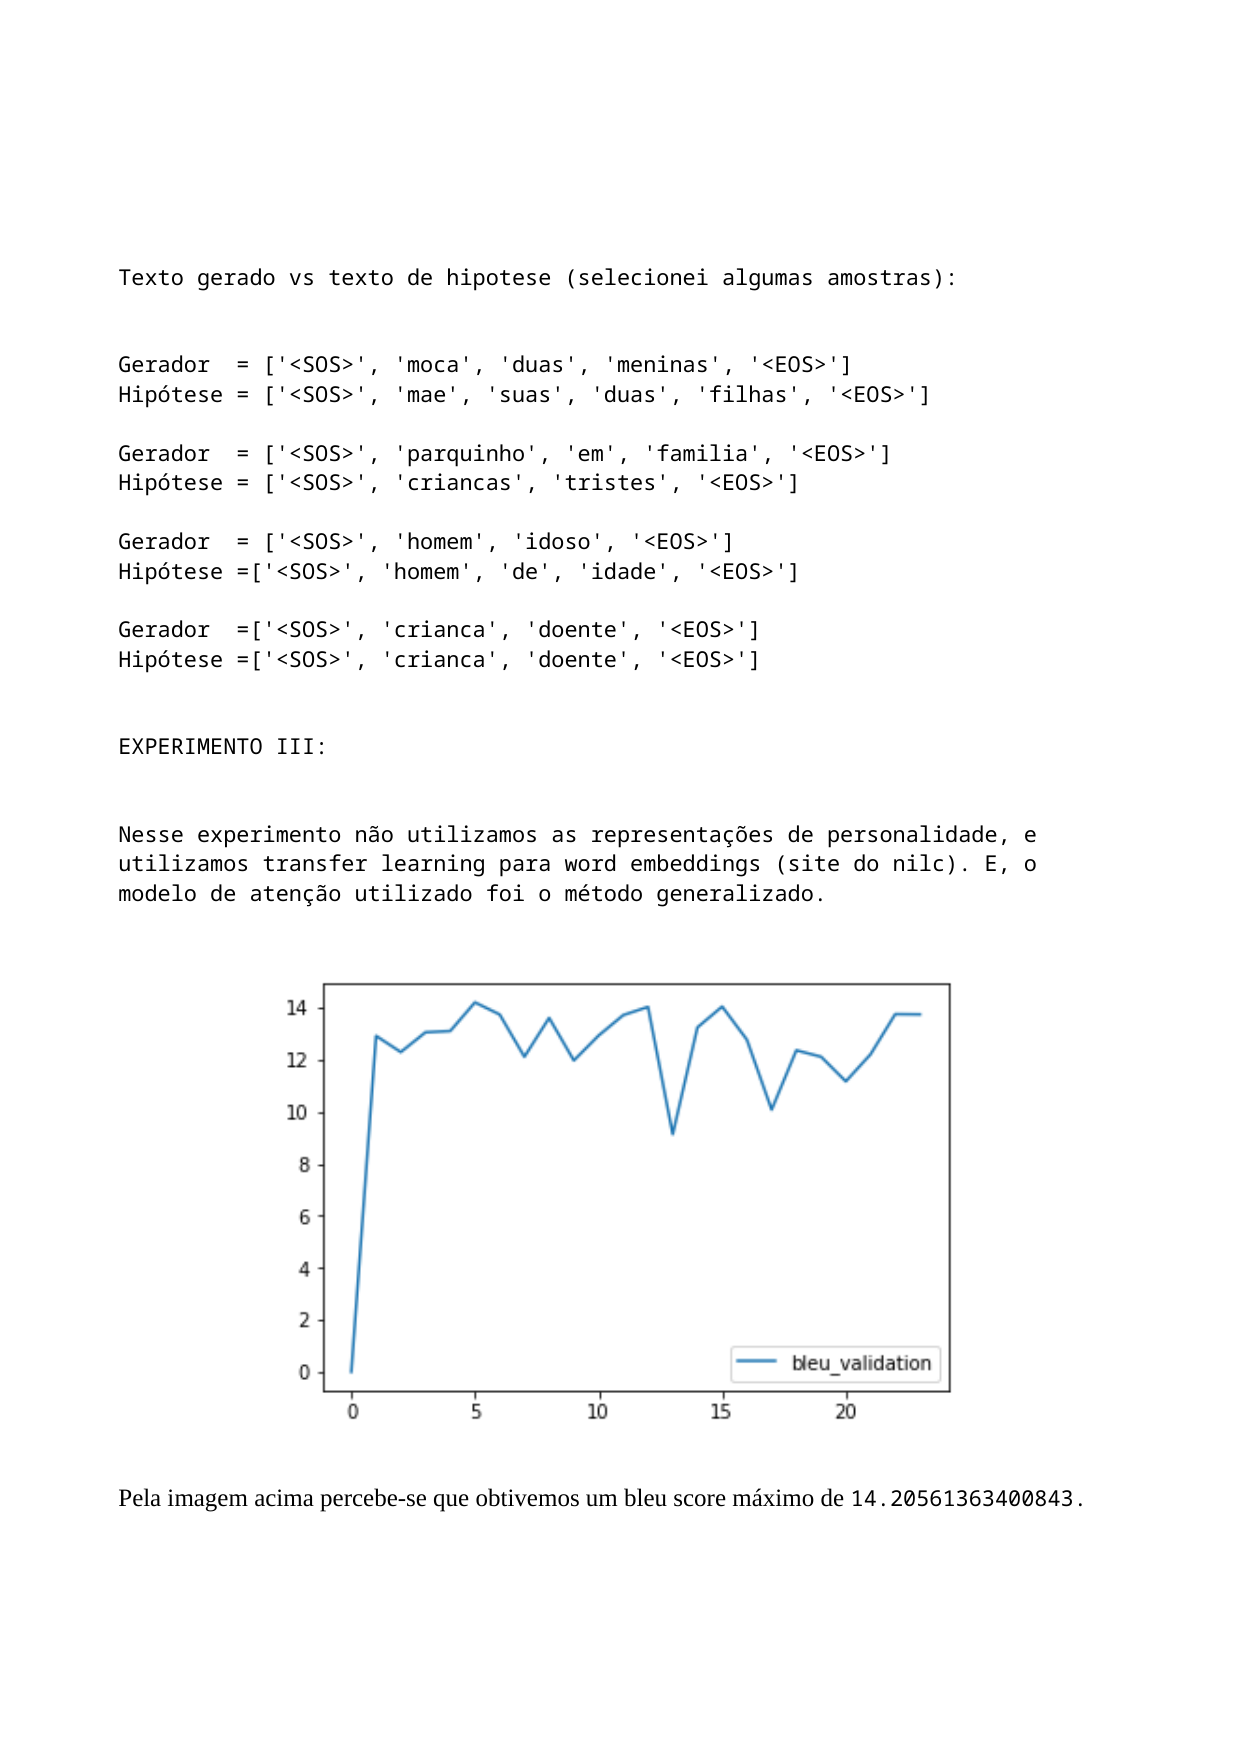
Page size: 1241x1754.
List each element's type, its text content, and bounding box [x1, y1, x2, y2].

text Gerador =['<SOS>', 'crianca', 'doente', '<EOS>'] [118, 614, 1122, 644]
text Gerador = ['<SOS>', 'homem', 'idoso', '<EOS>'] [118, 526, 1122, 556]
text Hipótese =['<SOS>', 'crianca', 'doente', '<EOS>'] [118, 644, 1122, 674]
picture [273, 965, 968, 1436]
text EXPERIMENTO III: [118, 731, 1122, 761]
text Hipótese =['<SOS>', 'homem', 'de', 'idade', '<EOS>'] [118, 556, 1122, 585]
text Gerador = ['<SOS>', 'moca', 'duas', 'meninas', '<EOS>'] [118, 349, 1122, 379]
text Nesse experimento não utilizamos as representações de personalidade, e utilizamos transfer learning para word embeddings (site do nilc). E, o modelo de atenção utilizado foi o método generalizado. [118, 818, 1122, 908]
text Gerador = ['<SOS>', 'parquinho', 'em', 'familia', '<EOS>'] [118, 437, 1122, 467]
text Pela imagem acima percebe-se que obtivemos um bleu score máximo de 14.20561363400843. [118, 1483, 1122, 1513]
text Texto gerado vs texto de hipotese (selecionei algumas amostras): [118, 262, 1122, 292]
text Hipótese = ['<SOS>', 'mae', 'suas', 'duas', 'filhas', '<EOS>'] [118, 379, 1122, 409]
text Hipótese = ['<SOS>', 'criancas', 'tristes', '<EOS>'] [118, 467, 1122, 497]
